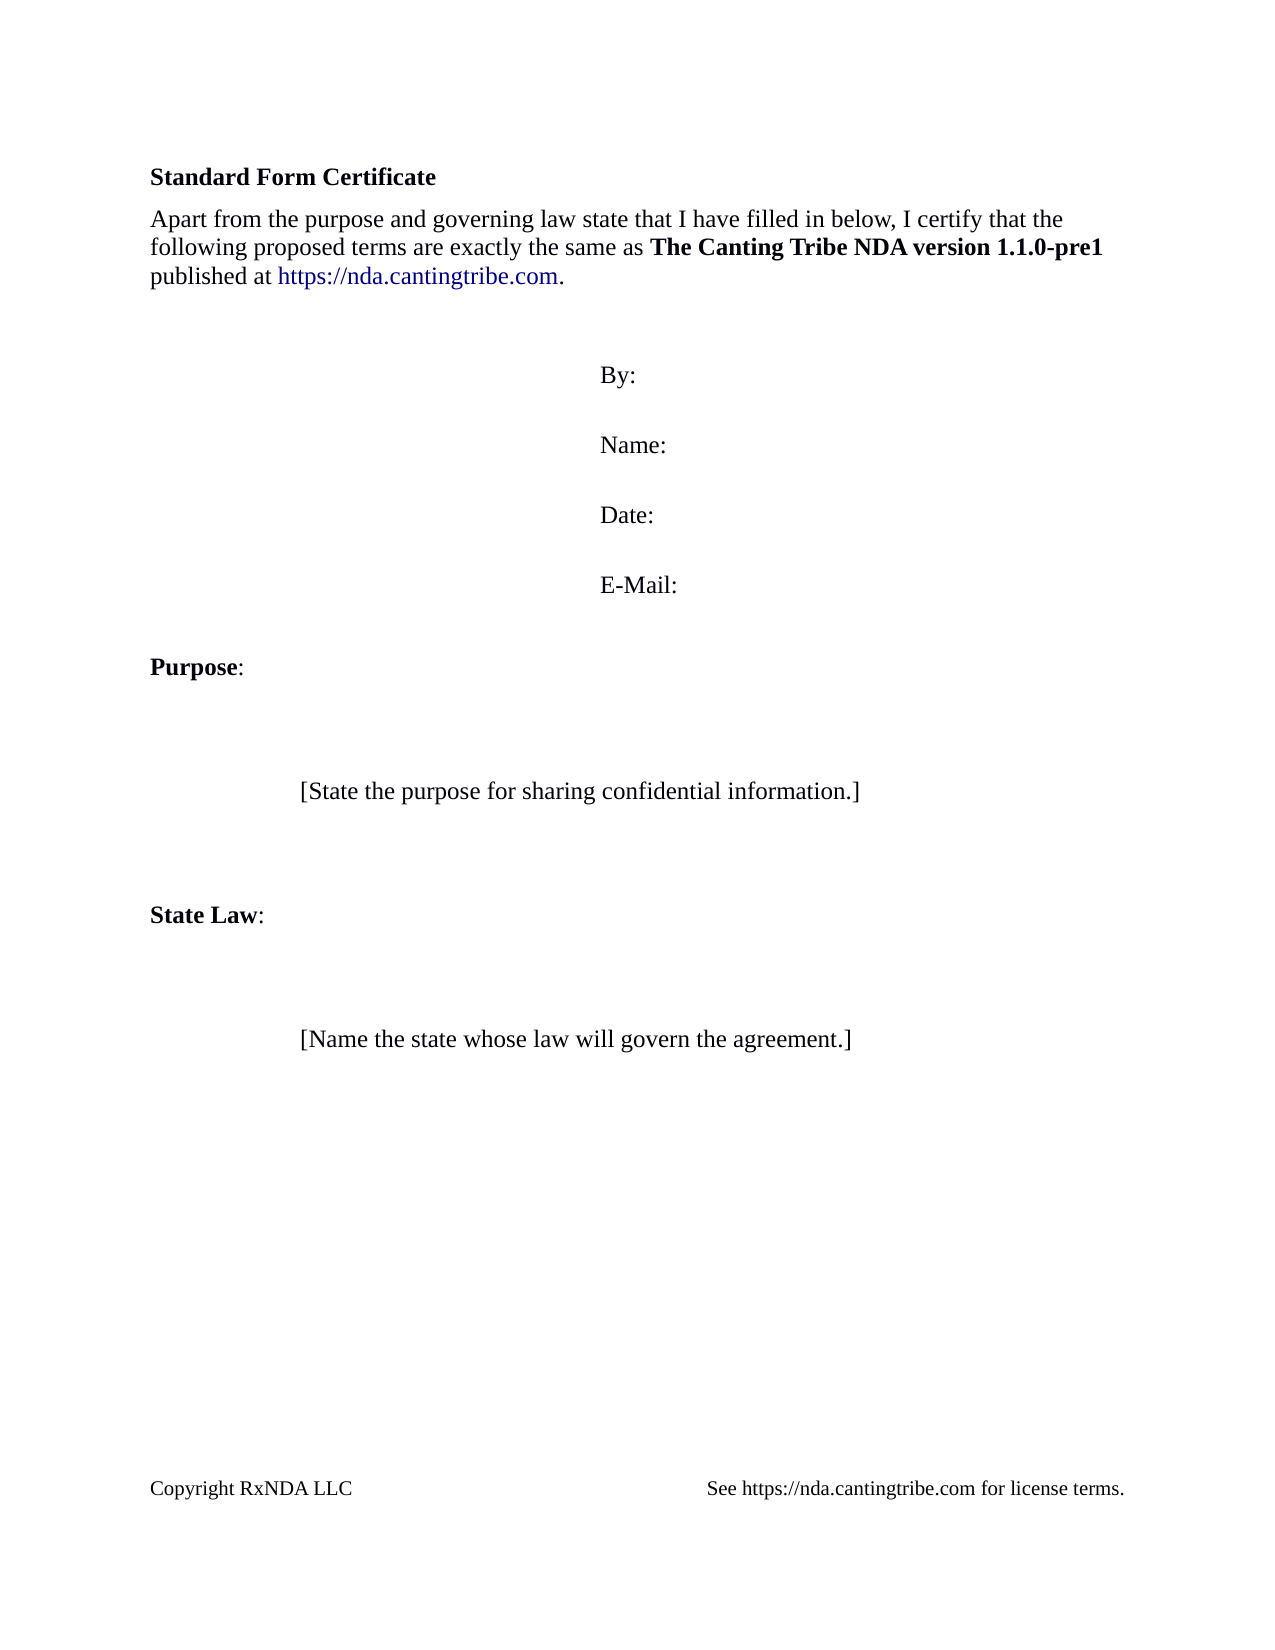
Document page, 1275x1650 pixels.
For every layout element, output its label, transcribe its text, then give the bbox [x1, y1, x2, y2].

text E-Mail: [600, 570, 1125, 599]
text Standard Form Certificate [150, 162, 1125, 191]
text Apart from the purpose and governing law state that I have filled in below, I certify that the following proposed terms are exactly the same as The Canting Tribe NDA version 1.1.0-pre1 published at https://nda.cantingtribe.com. [150, 204, 1125, 290]
text [State the purpose for sharing confidential information.] [150, 776, 1125, 805]
text State Law: [150, 900, 1125, 929]
text By: [600, 302, 1125, 417]
text Purpose: [150, 652, 1125, 681]
text Date: [600, 500, 1125, 557]
text Name: [600, 430, 1125, 487]
text [Name the state whose law will govern the agreement.] [150, 1024, 1125, 1052]
